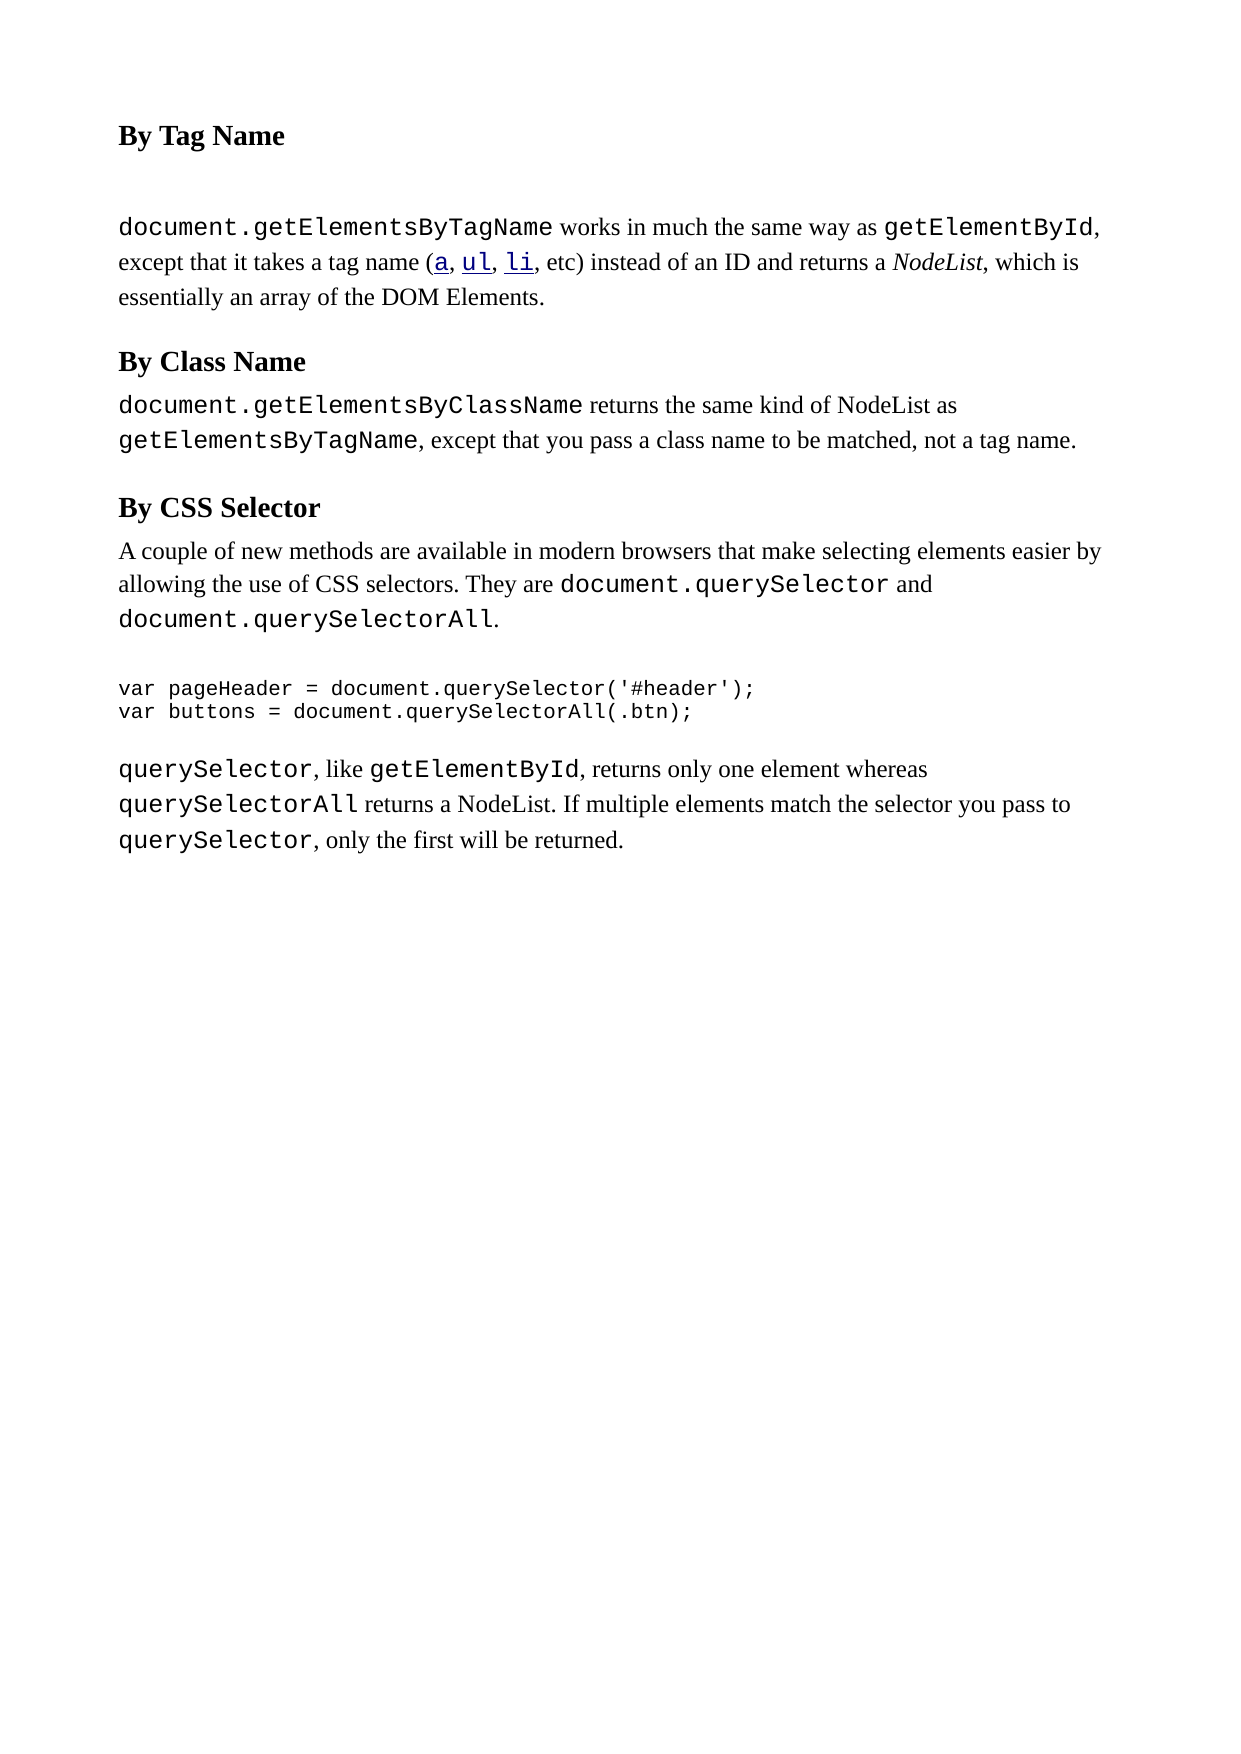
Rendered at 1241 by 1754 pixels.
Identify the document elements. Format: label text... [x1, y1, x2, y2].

subtitle By Class Name [118, 344, 1122, 378]
text var pageHeader = document.querySelector('#header'); [118, 678, 1122, 701]
subtitle By CSS Selector [118, 490, 1122, 523]
text querySelector, like getElementById, returns only one element whereas querySelectorAll returns a NodeList. If multiple elements match the selector you pass to querySelector, only the first will be returned. [118, 754, 1122, 856]
text document.getElementsByTagName works in much the same way as getElementById, except that it takes a tag name (a, ul, li, etc) instead of an ID and returns a NodeList, which is essentially an array of the DOM Elements. [118, 212, 1122, 311]
subtitle By Tag Name [118, 118, 1122, 152]
text var buttons = document.querySelectorAll(.btn); [118, 701, 1122, 725]
text A couple of new methods are available in modern browsers that make selecting elements easier by allowing the use of CSS selectors. They are document.querySelector and document.querySelectorAll. [118, 536, 1122, 635]
text document.getElementsByClassName returns the same kind of NodeList as getElementsByTagName, except that you pass a class name to be matched, not a tag name. [118, 390, 1122, 456]
